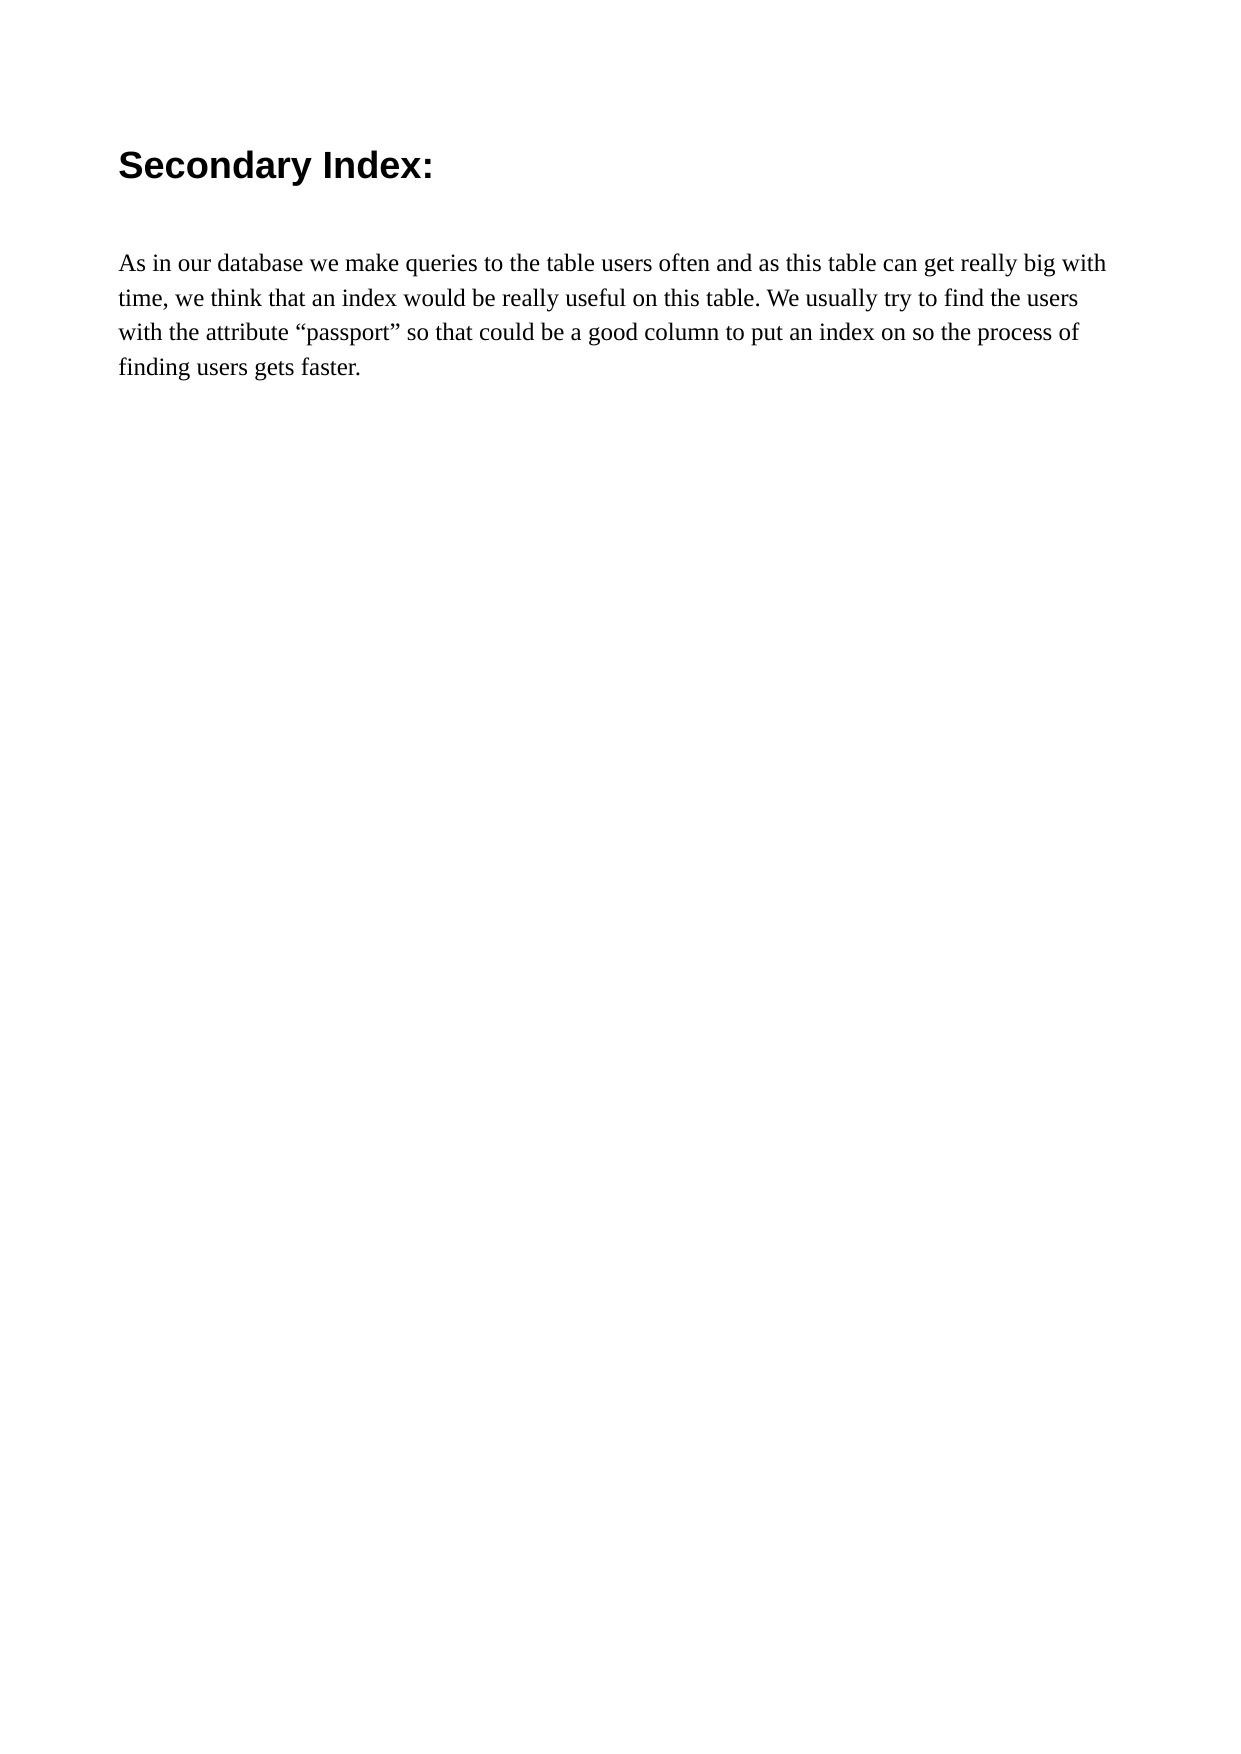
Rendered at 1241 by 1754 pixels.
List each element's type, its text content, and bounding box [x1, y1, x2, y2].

text As in our database we make queries to the table users often and as this table can get really big with time, we think that an index would be really useful on this table. We usually try to find the users with the attribute “passport” so that could be a good column to put an index on so the process of finding users gets faster. [118, 248, 1122, 381]
subtitle Secondary Index: [118, 143, 1122, 187]
